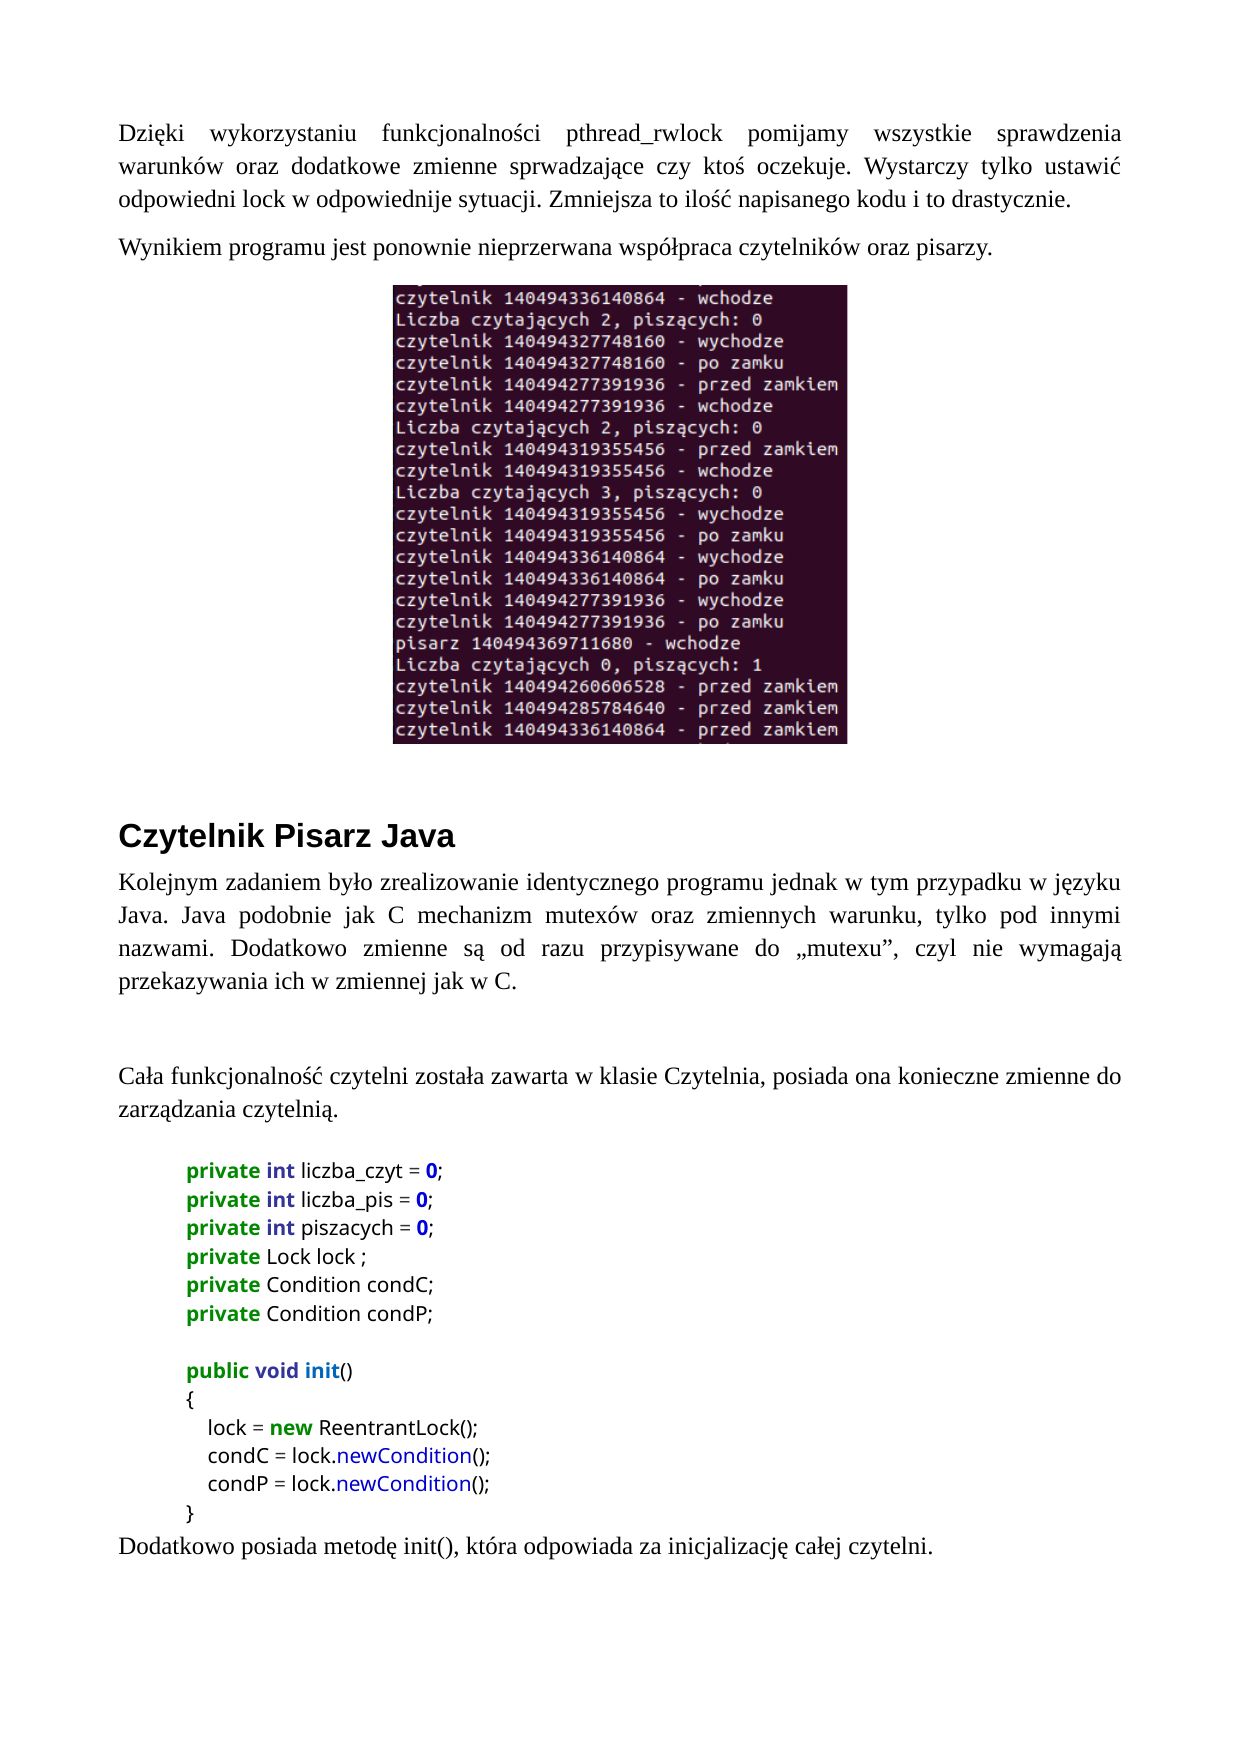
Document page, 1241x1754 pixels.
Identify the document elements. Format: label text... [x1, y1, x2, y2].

subtitle Czytelnik Pisarz Java [118, 816, 1122, 854]
picture [392, 285, 848, 744]
text Cała funkcjonalność czytelni została zawarta w klasie Czytelnia, posiada ona konieczne zmienne do zarządzania czytelnią. [118, 1061, 1122, 1123]
text Wynikiem programu jest ponownie nieprzerwana współpraca czytelników oraz pisarzy. [118, 232, 1122, 261]
text Dzięki wykorzystaniu funkcjonalności pthread_rwlock pomijamy wszystkie sprawdzenia warunków oraz dodatkowe zmienne sprwadzające czy ktoś oczekuje. Wystarczy tylko ustawić odpowiedni lock w odpowiednije sytuacji. Zmniejsza to ilość napisanego kodu i to drastycznie. [118, 118, 1122, 213]
text Kolejnym zadaniem było zrealizowanie identycznego programu jednak w tym przypadku w języku Java. Java podobnie jak C mechanizm mutexów oraz zmiennych warunku, tylko pod innymi nazwami. Dodatkowo zmienne są od razu przypisywane do „mutexu”, czyl nie wymagają przekazywania ich w zmiennej jak w C. [118, 867, 1122, 994]
text Dodatkowo posiada metodę init(), która odpowiada za inicjalizację całej czytelni. [118, 1142, 1122, 1559]
